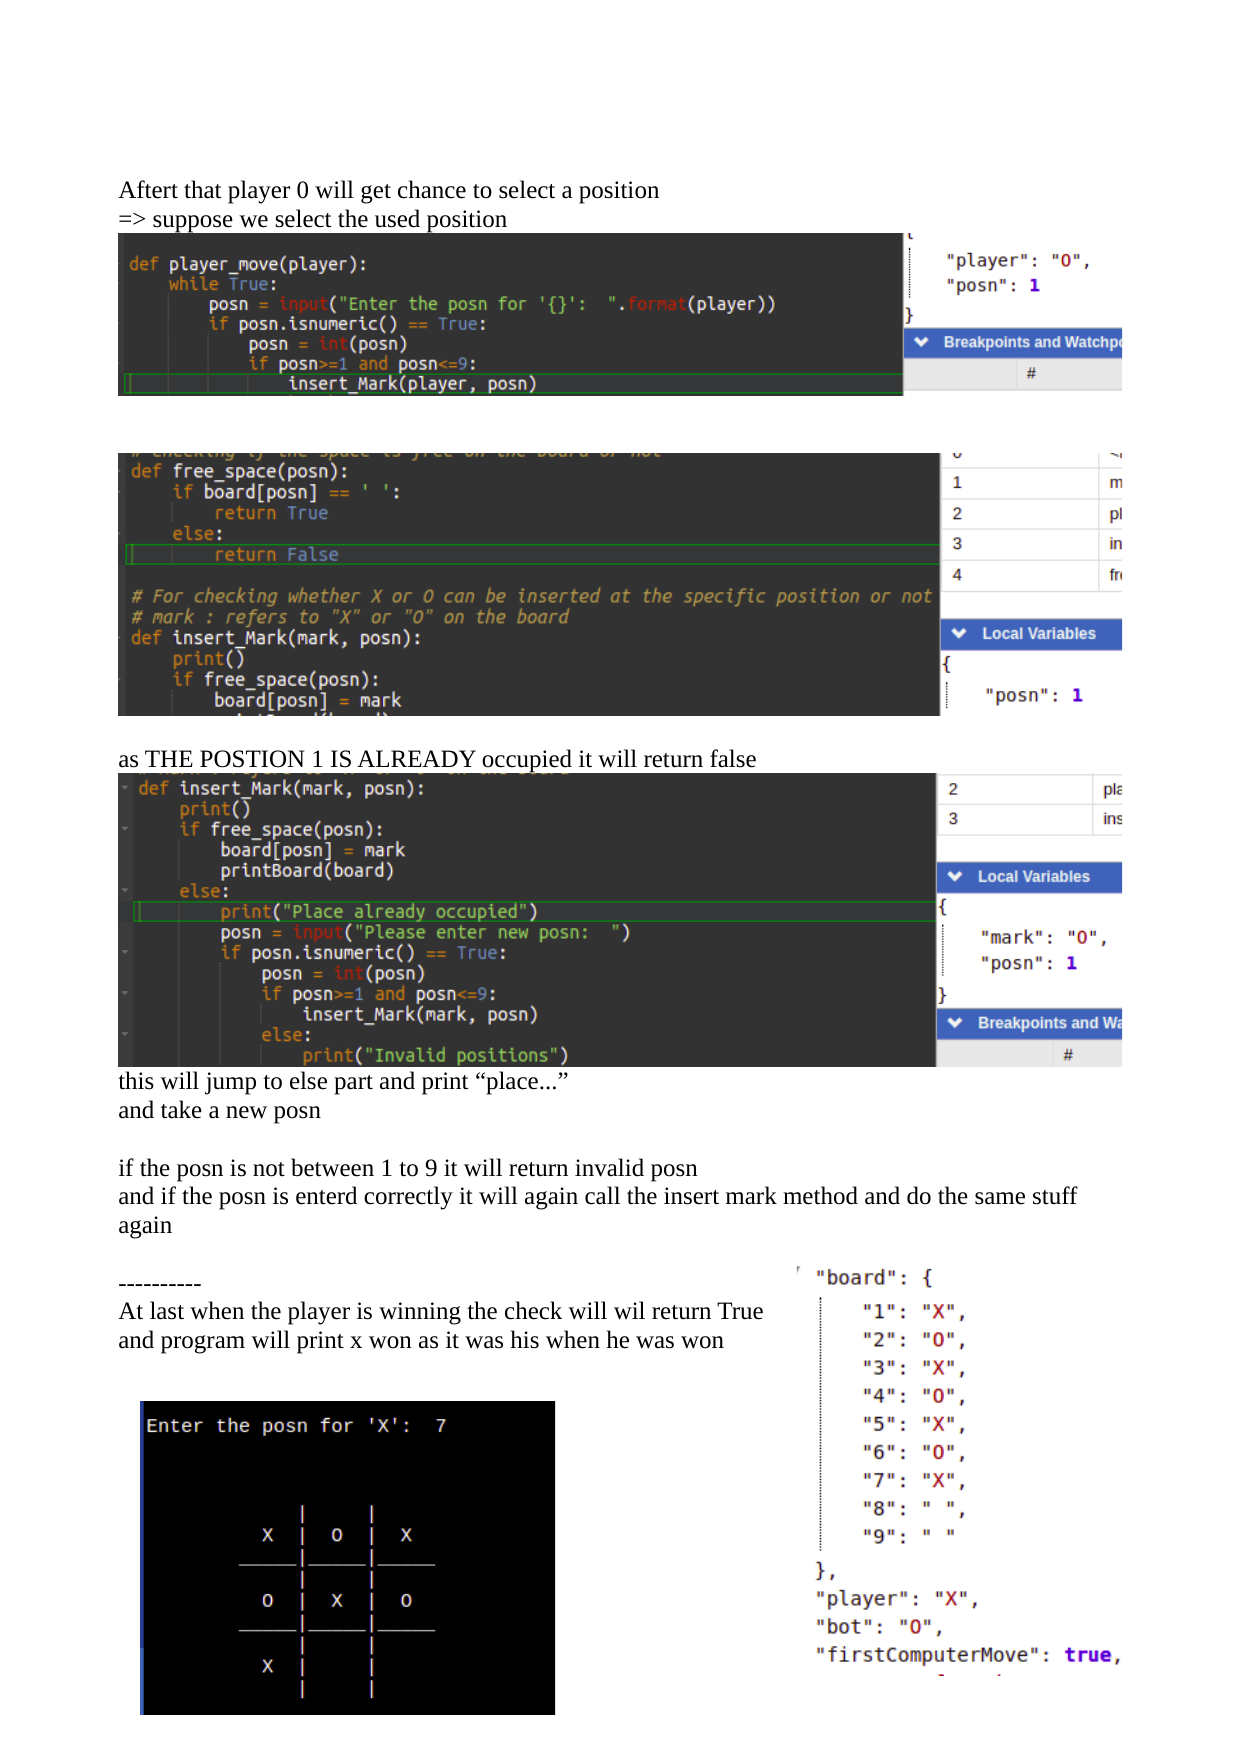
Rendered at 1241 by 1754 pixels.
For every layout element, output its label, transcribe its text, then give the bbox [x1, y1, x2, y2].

text as THE POSTION 1 IS ALREADY occupied it will return false [118, 744, 1122, 773]
text and program will print x won as it was his when he was won [118, 1325, 796, 1354]
text ---------- [118, 1268, 796, 1296]
text and if the posn is enterd correctly it will again call the insert mark method and do the same stuff again [118, 1181, 1122, 1239]
text this will jump to else part and print “place...” [118, 1067, 1122, 1095]
picture [118, 773, 1123, 1067]
text if the posn is not between 1 to 9 it will return invalid posn [118, 1153, 1122, 1181]
text Aftert that player 0 will get chance to select a position [118, 176, 1122, 204]
text At last when the player is winning the check will wil return True [118, 1296, 796, 1325]
picture [796, 1265, 1195, 1676]
text => suppose we select the used position [118, 204, 1122, 233]
picture [118, 233, 1123, 396]
text and take a new posn [118, 1095, 1122, 1124]
picture [118, 453, 1123, 716]
picture [140, 1401, 556, 1715]
